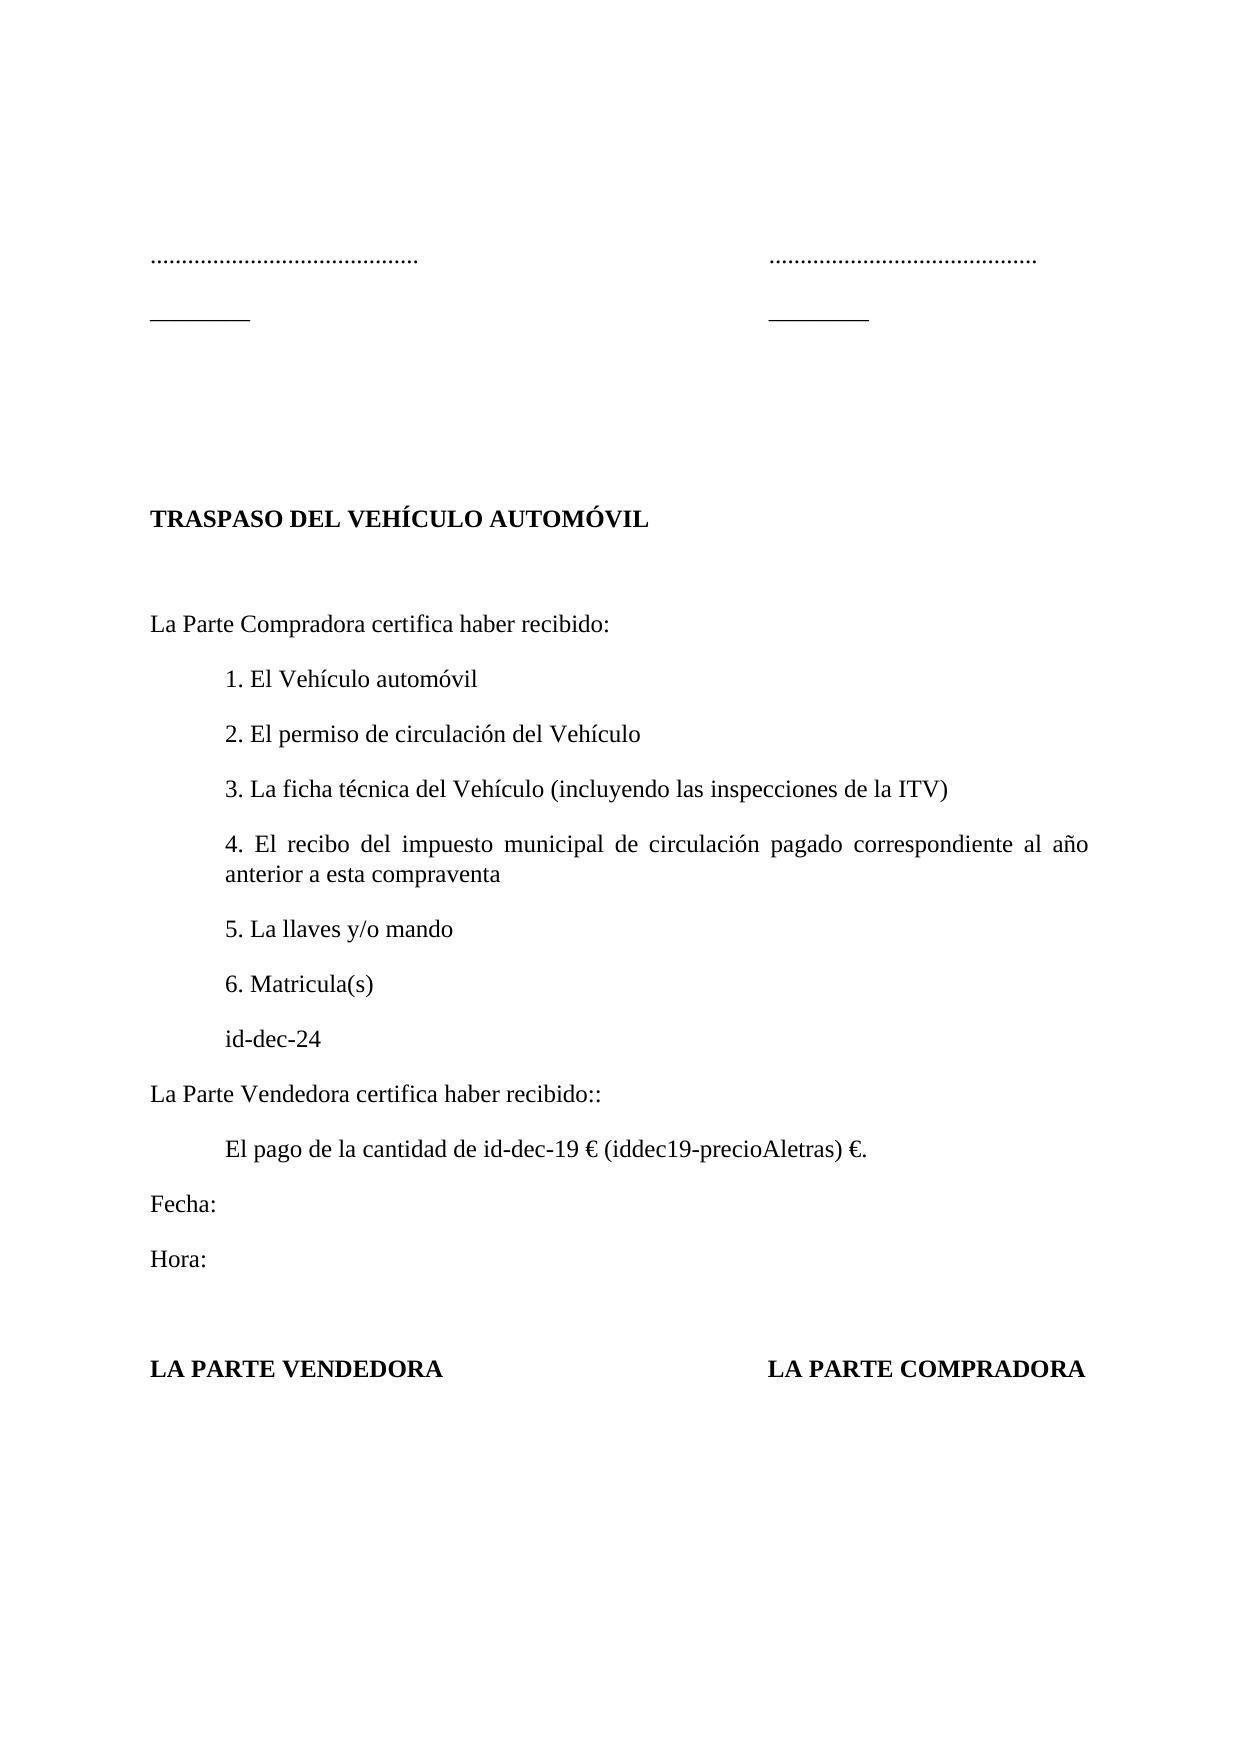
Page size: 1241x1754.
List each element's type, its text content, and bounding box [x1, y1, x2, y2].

text 1. El Vehículo automóvil [225, 662, 1090, 692]
text 4. El recibo del impuesto municipal de circulación pagado correspondiente al año anterior a esta compraventa [225, 827, 1090, 887]
text La Parte Compradora certifica haber recibido: [150, 607, 1090, 637]
text id-dec-24 [225, 1022, 1090, 1052]
text 5. La llaves y/o mando [225, 912, 1090, 942]
text LA PARTE VENDEDORA LA PARTE COMPRADORA [150, 1352, 1090, 1382]
text La Parte Vendedora certifica haber recibido:: [150, 1077, 1090, 1107]
text Hora: [150, 1242, 1090, 1272]
text ________ ________ [150, 294, 1090, 324]
text 6. Matricula(s) [225, 967, 1090, 997]
text El pago de la cantidad de id-dec-19 € (iddec19-precioAletras) €. [225, 1132, 1090, 1162]
text TRASPASO DEL VEHÍCULO AUTOMÓVIL [150, 504, 1090, 532]
text Fecha: [150, 1187, 1090, 1217]
text [150, 1492, 1090, 1551]
text ........................................... ........................................... [150, 150, 1090, 269]
text 3. La ficha técnica del Vehículo (incluyendo las inspecciones de la ITV) [225, 772, 1090, 802]
text 2. El permiso de circulación del Vehículo [225, 717, 1090, 747]
